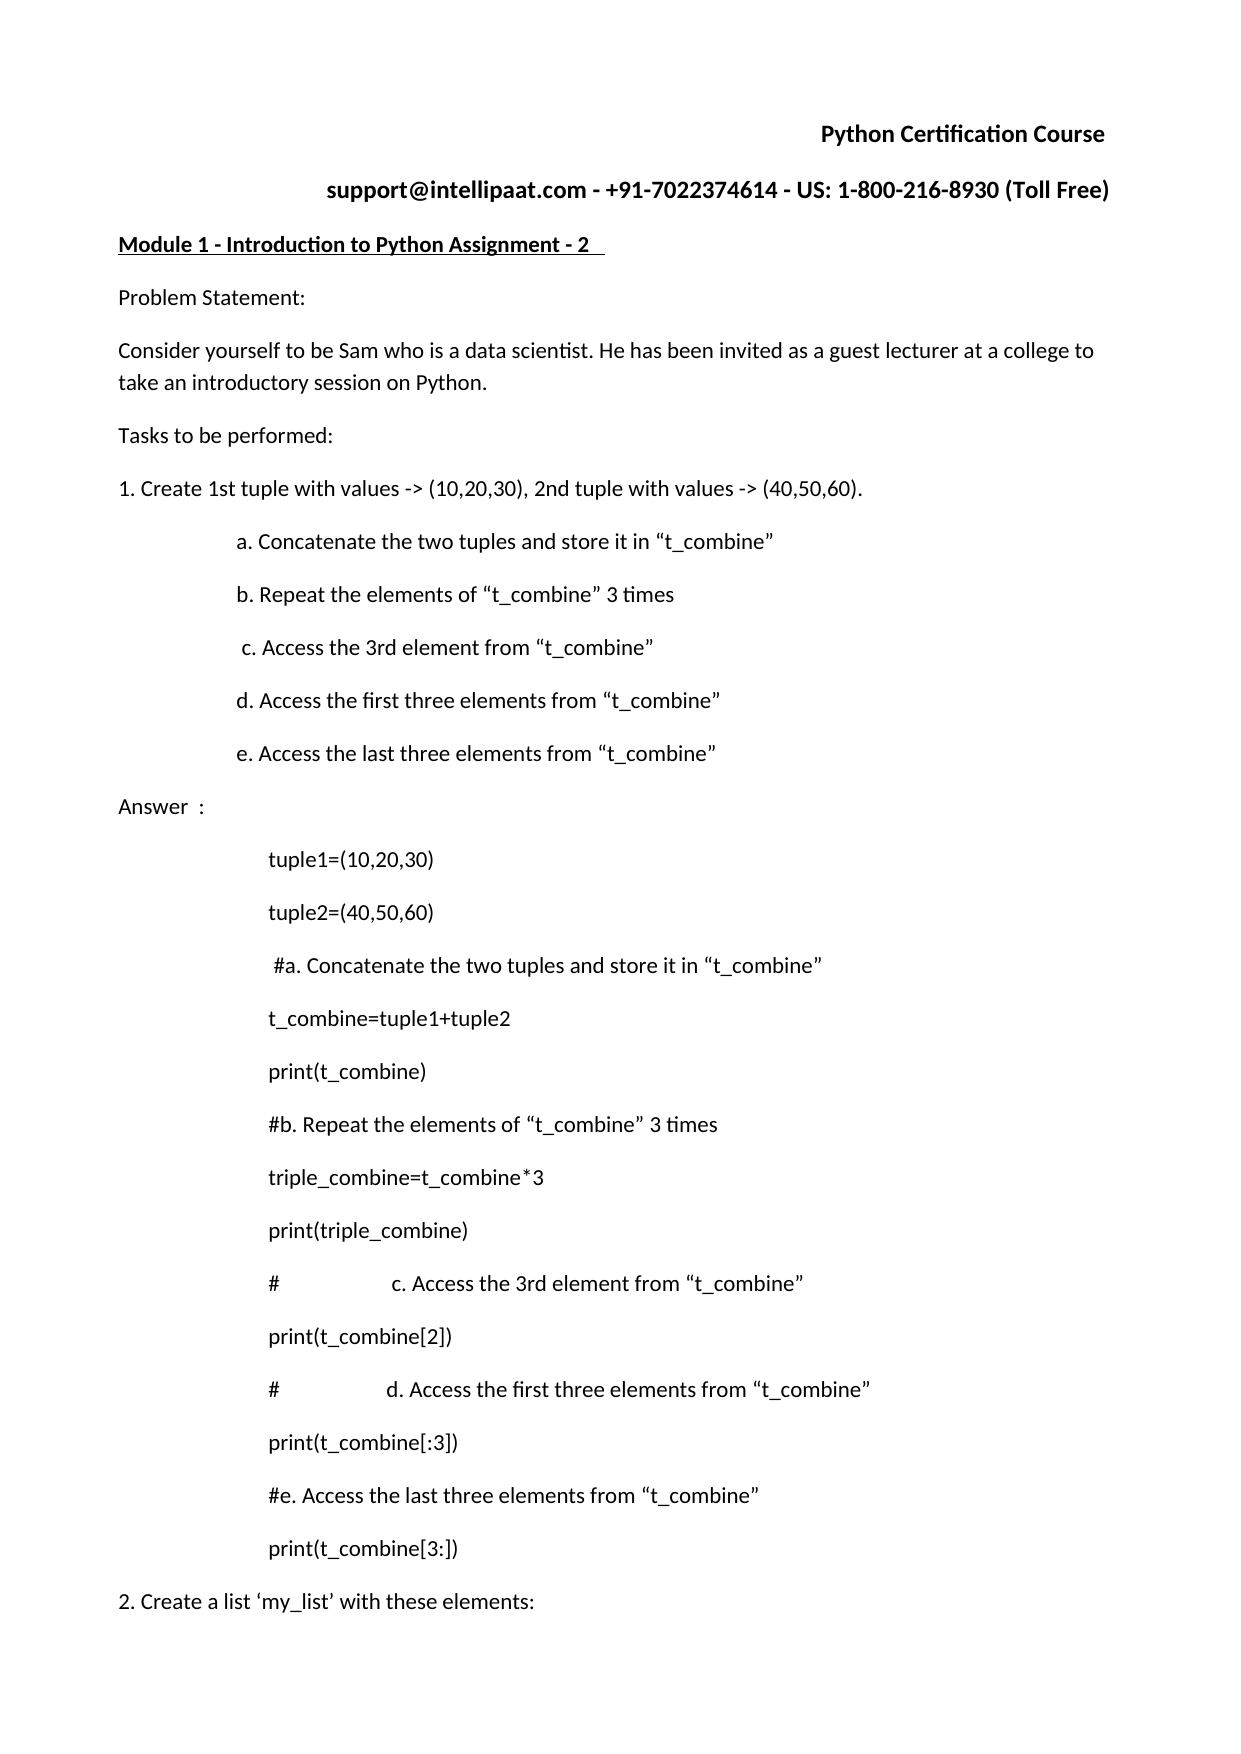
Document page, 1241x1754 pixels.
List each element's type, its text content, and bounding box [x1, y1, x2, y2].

text b. Repeat the elements of “t_combine” 3 times [118, 580, 1122, 608]
text print(t_combine[3:]) [268, 1534, 1122, 1562]
text e. Access the last three elements from “t_combine” [118, 739, 1122, 767]
text #e. Access the last three elements from “t_combine” [268, 1481, 1122, 1509]
text Answer : [118, 792, 1122, 820]
text #a. Concatenate the two tuples and store it in “t_combine” [268, 951, 1122, 979]
text tuple1=(10,20,30) [268, 845, 1122, 873]
text Problem Statement: [118, 283, 1122, 311]
text Tasks to be performed: [118, 421, 1122, 449]
text Python Certification Course [118, 118, 1122, 149]
text Module 1 - Introduction to Python Assignment - 2 [118, 230, 1122, 258]
text triple_combine=t_combine*3 [268, 1163, 1122, 1191]
text support@intellipaat.com - +91-7022374614 - US: 1-800-216-8930 (Toll Free) [118, 174, 1122, 204]
text print(t_combine[2]) [268, 1322, 1122, 1350]
text tuple2=(40,50,60) [268, 898, 1122, 926]
text a. Concatenate the two tuples and store it in “t_combine” [118, 527, 1122, 555]
text d. Access the first three elements from “t_combine” [118, 686, 1122, 714]
text # c. Access the 3rd element from “t_combine” [268, 1269, 1122, 1297]
text Consider yourself to be Sam who is a data scientist. He has been invited as a guest lecturer at a college to take an introductory session on Python. [118, 336, 1122, 396]
text #b. Repeat the elements of “t_combine” 3 times [268, 1110, 1122, 1138]
text print(triple_combine) [268, 1216, 1122, 1244]
text # d. Access the first three elements from “t_combine” [268, 1375, 1122, 1403]
text t_combine=tuple1+tuple2 [268, 1004, 1122, 1032]
text print(t_combine[:3]) [268, 1428, 1122, 1456]
text 1. Create 1st tuple with values -> (10,20,30), 2nd tuple with values -> (40,50,60). [118, 474, 1122, 502]
text c. Access the 3rd element from “t_combine” [118, 633, 1122, 661]
text 2. Create a list ‘my_list’ with these elements: [118, 1587, 1122, 1616]
text print(t_combine) [268, 1057, 1122, 1085]
